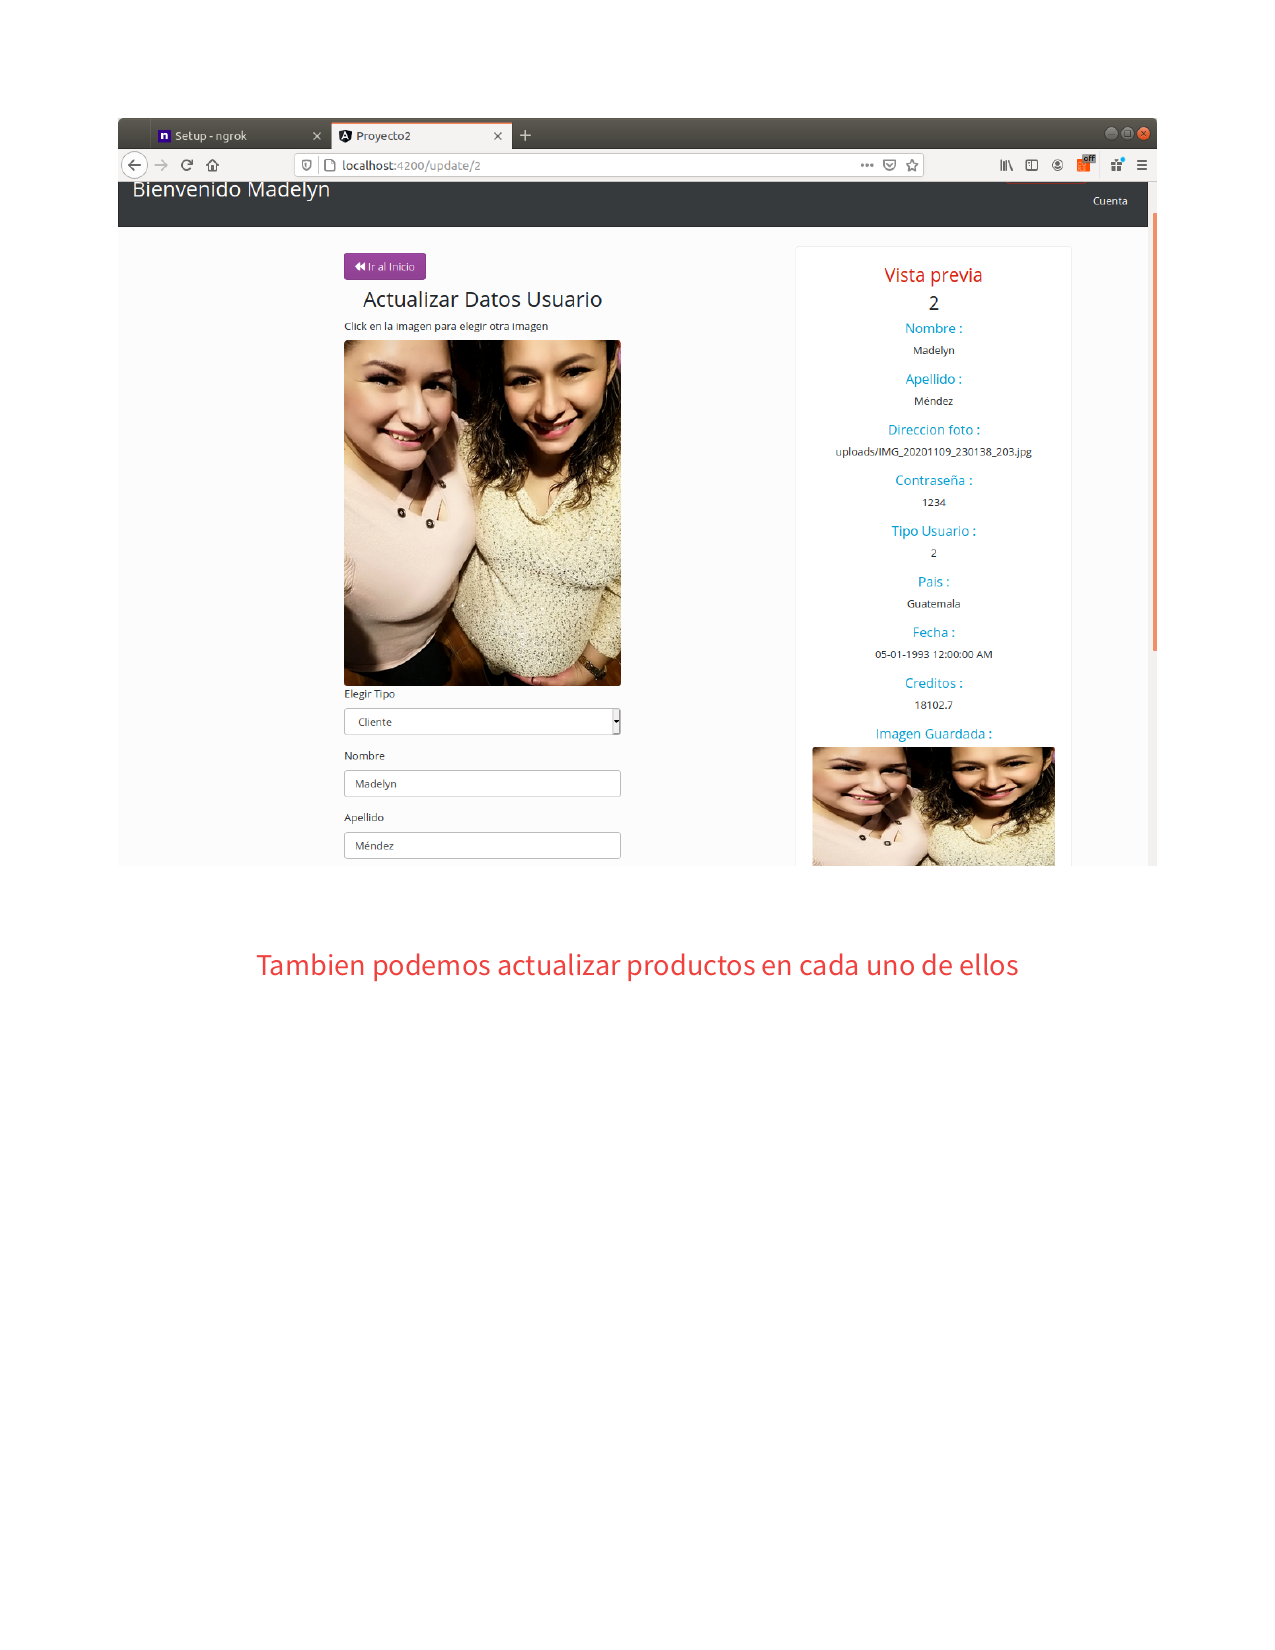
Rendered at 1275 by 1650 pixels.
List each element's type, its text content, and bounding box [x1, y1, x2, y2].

text Tambien podemos actualizar productos en cada uno de ellos [118, 944, 1157, 983]
picture [118, 118, 1157, 866]
